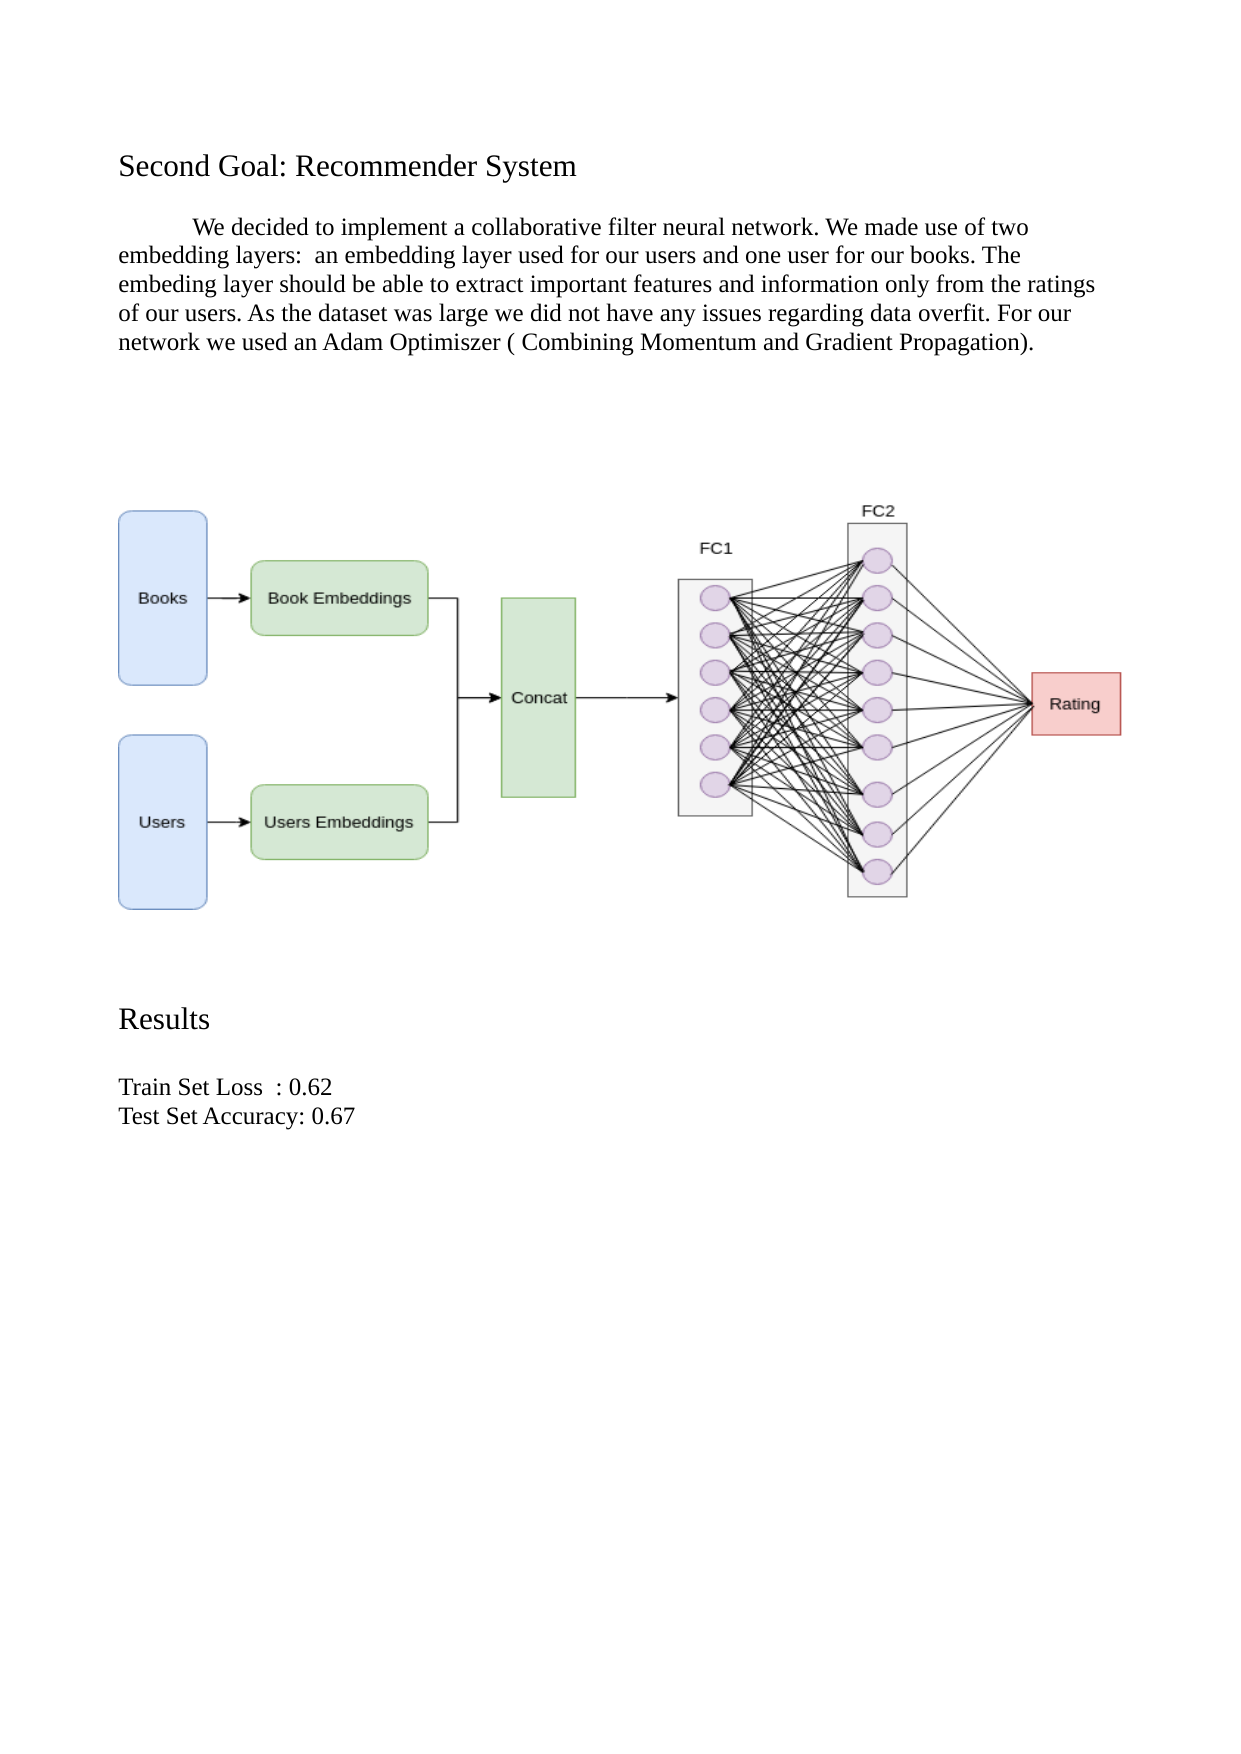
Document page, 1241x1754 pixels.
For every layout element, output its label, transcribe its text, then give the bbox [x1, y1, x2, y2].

text We decided to implement a collaborative filter neural network. We made use of two embedding layers: an embedding layer used for our users and one user for our books. The embeding layer should be able to extract important features and information only from the ratings of our users. As the dataset was large we did not have any issues regarding data overfit. For our network we used an Adam Optimiszer ( Combining Momentum and Gradient Propagation). [118, 183, 1122, 384]
text Test Set Accuracy: 0.67 [118, 1101, 1122, 1130]
text Second Goal: Recommender System [118, 147, 1122, 183]
text Train Set Loss : 0.62 [118, 1072, 1122, 1101]
text Results [118, 1000, 1122, 1036]
picture [118, 499, 1123, 910]
